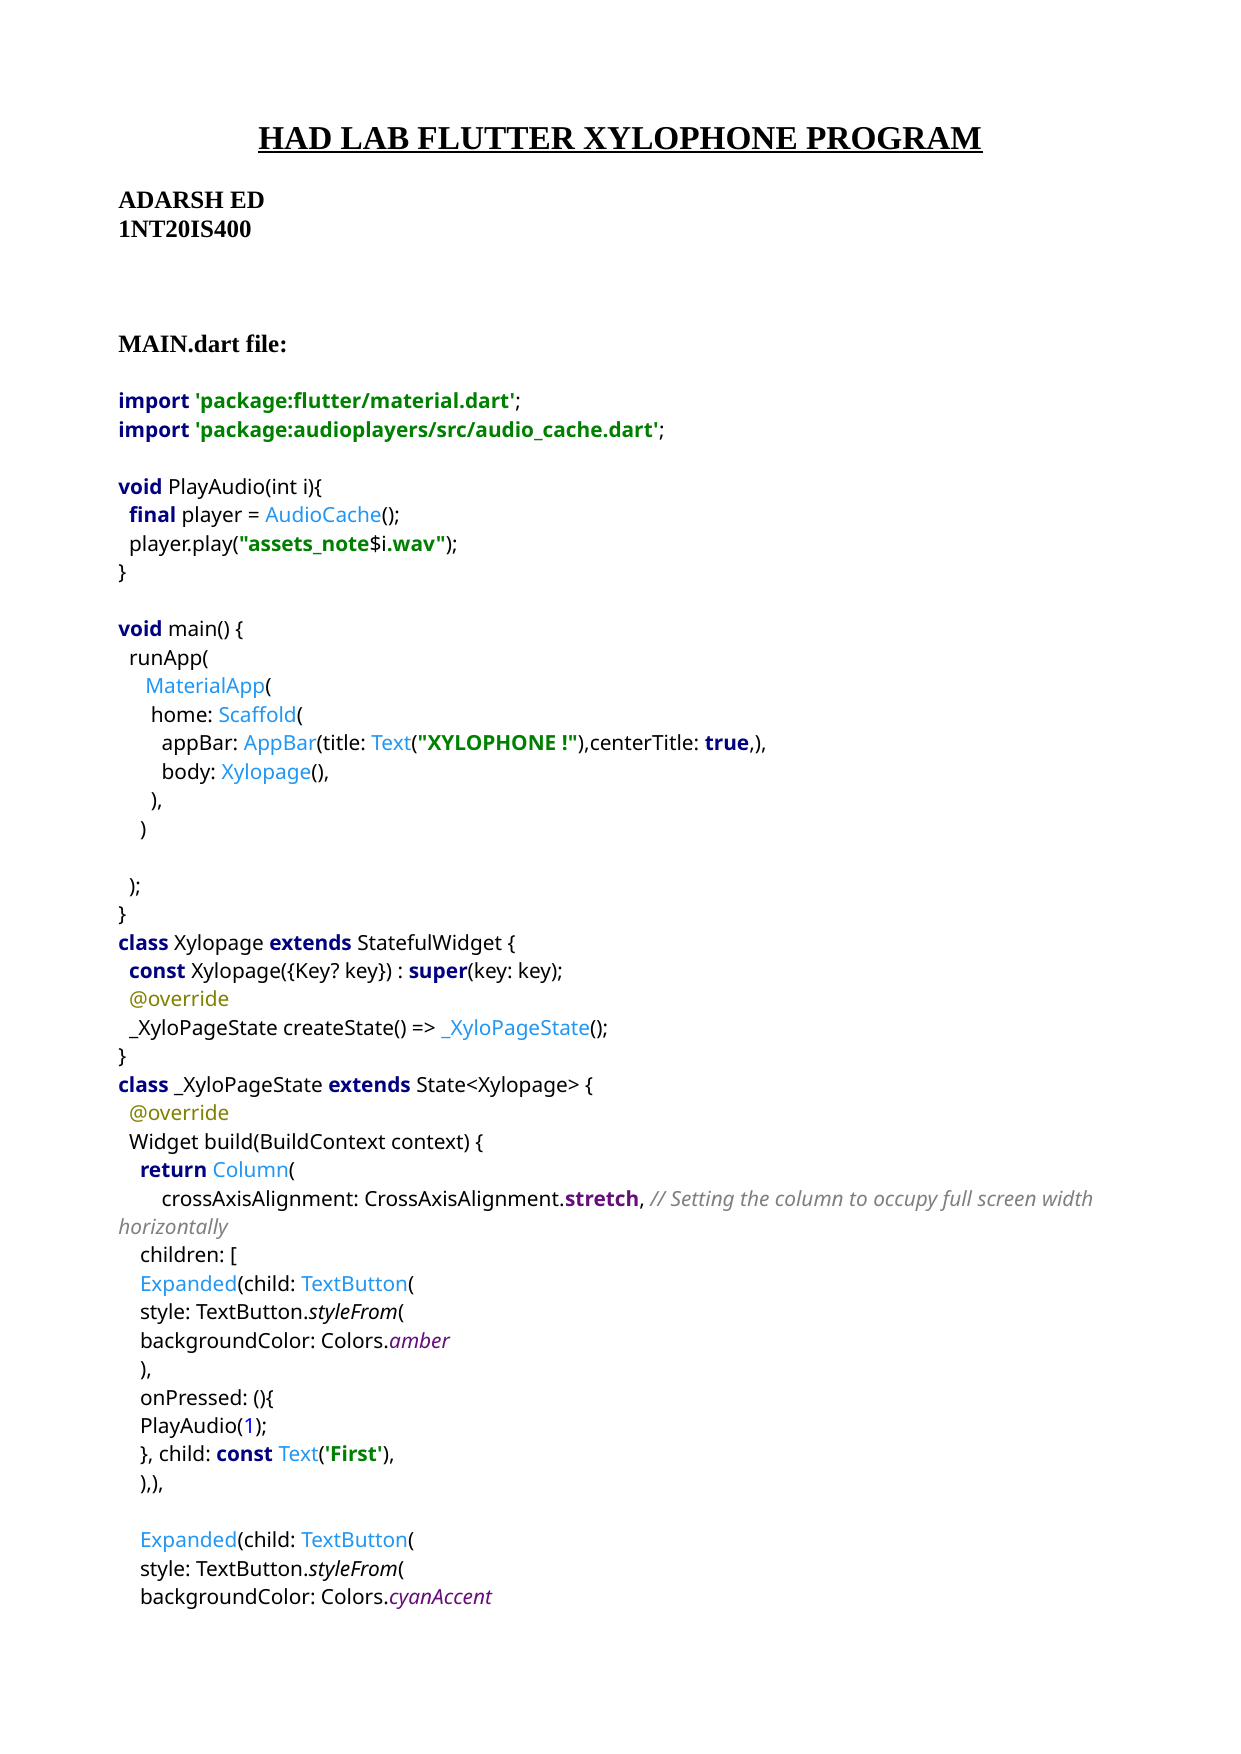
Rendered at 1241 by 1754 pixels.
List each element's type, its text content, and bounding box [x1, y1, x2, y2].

text ADARSH ED [118, 185, 1122, 214]
text import 'package:flutter/material.dart'; import 'package:audioplayers/src/audio_cache.dart'; void PlayAudio(int i){ final player = AudioCache(); player.play("assets_note$i.wav"); } void main() { runApp( MaterialApp( home: Scaffold( appBar: AppBar(title: Text("XYLOPHONE !"),centerTitle: true,), body: Xylopage(), ), ) ); } class Xylopage extends StatefulWidget { const Xylopage({Key? key}) : super(key: key); @override _XyloPageState createState() => _XyloPageState(); } class _XyloPageState extends State<Xylopage> { @override Widget build(BuildContext context) { return Column( crossAxisAlignment: CrossAxisAlignment.stretch, // Setting the column to occupy full screen width horizontally children: [ Expanded(child: TextButton( style: TextButton.styleFrom( backgroundColor: Colors.amber ), onPressed: (){ PlayAudio(1); }, child: const Text('First'), ),), Expanded(child: TextButton( style: TextButton.styleFrom( backgroundColor: Colors.cyanAccent [118, 386, 1122, 1611]
text MAIN.dart file: [118, 329, 1122, 358]
text HAD LAB FLUTTER XYLOPHONE PROGRAM [118, 118, 1122, 156]
text 1NT20IS400 [118, 214, 1122, 243]
